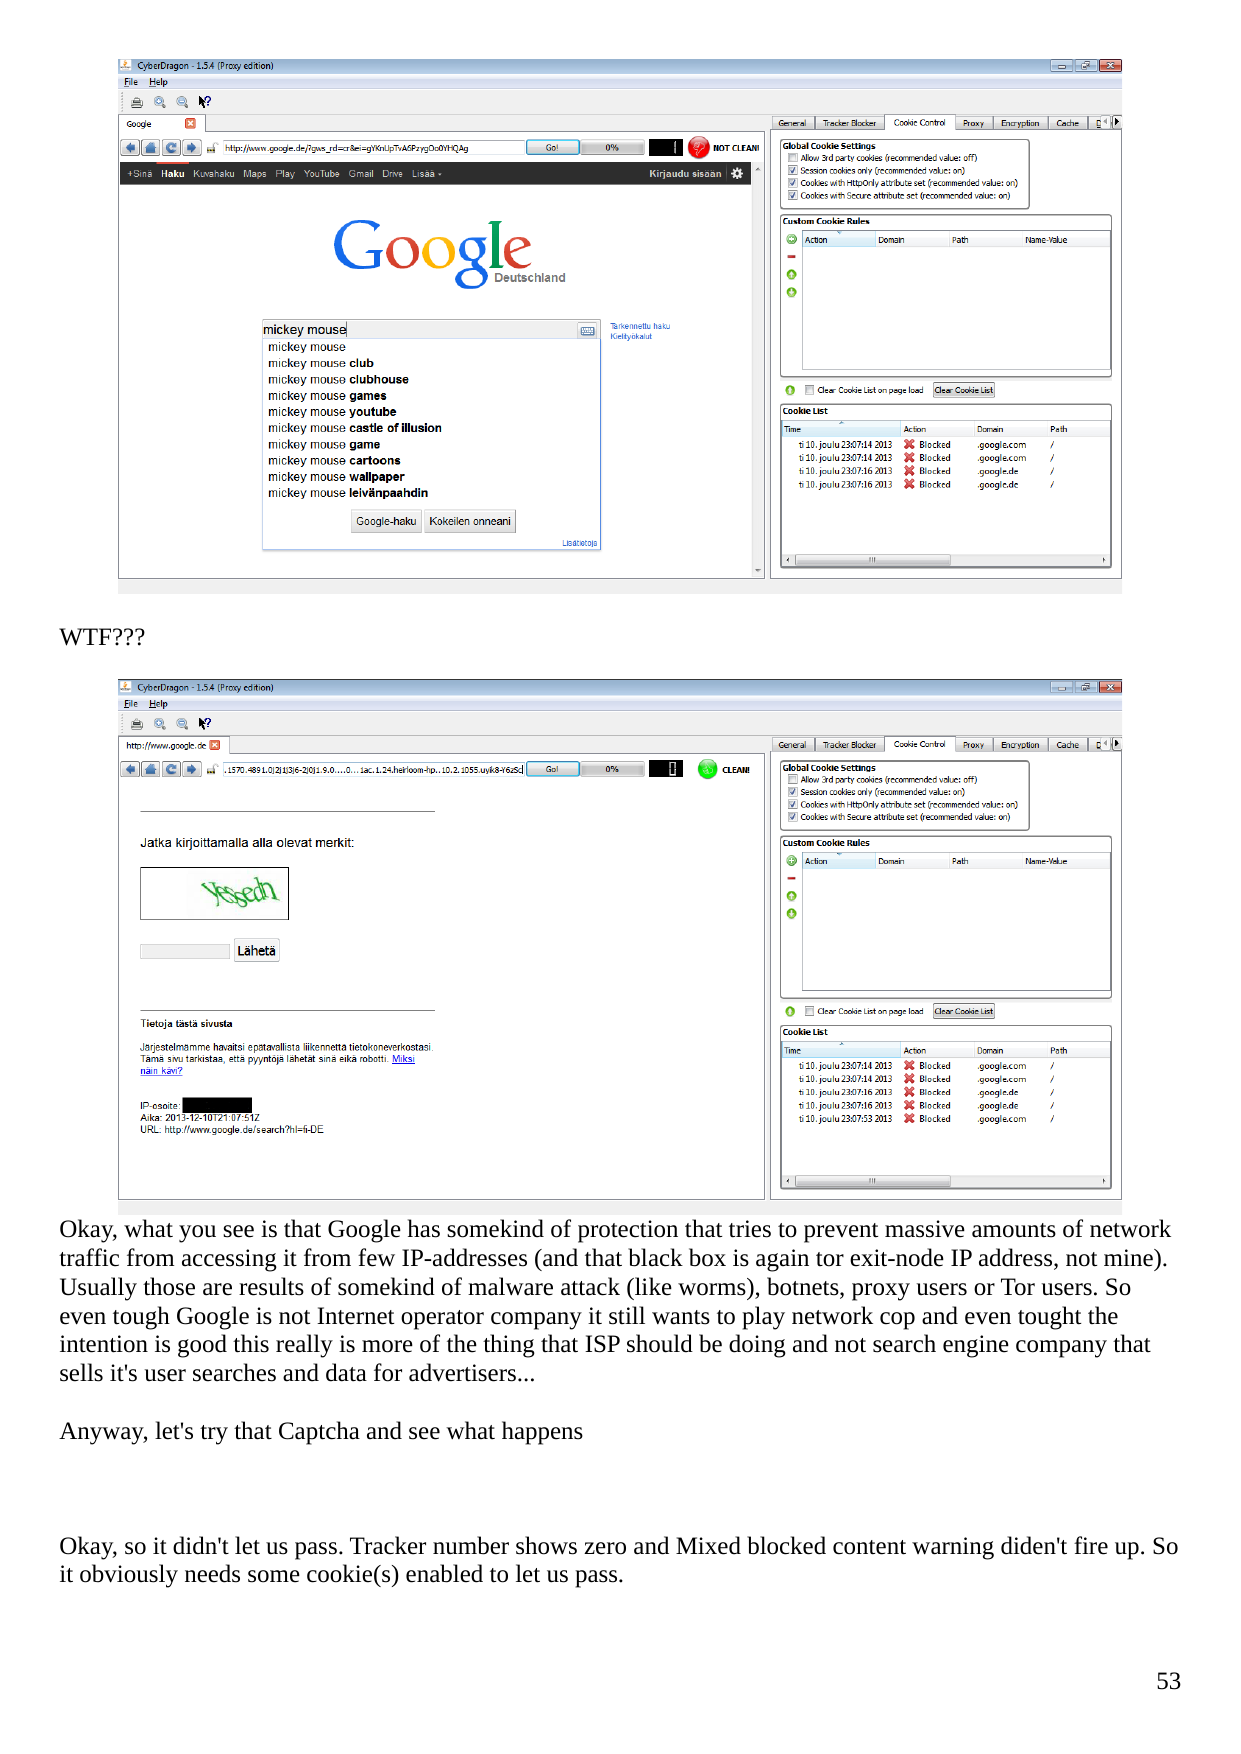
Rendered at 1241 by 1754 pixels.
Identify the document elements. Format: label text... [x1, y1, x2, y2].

text Okay, what you see is that Google has somekind of protection that tries to prevent massive amounts of network traffic from accessing it from few IP-addresses (and that black box is again tor exit-node IP address, not mine). [59, 679, 1181, 1272]
picture [118, 59, 1123, 594]
text Okay, so it didn't let us pass. Tracker number shows zero and Mixed blocked content warning diden't fire up. So it obviously needs some cookie(s) enabled to let us pass. [59, 1531, 1181, 1588]
text WTF??? [59, 622, 1181, 651]
text Usually those are results of somekind of malware attack (like worms), botnets, proxy users or Tor users. So even tough Google is not Internet operator company it still wants to play network cop and even tought the intention is good this really is more of the thing that ISP should be doing and not search engine company that sells it's user searches and data for advertisers... [59, 1272, 1181, 1387]
picture [118, 679, 1123, 1215]
text Anyway, let's try that Captcha and see what happens [59, 1416, 1181, 1444]
